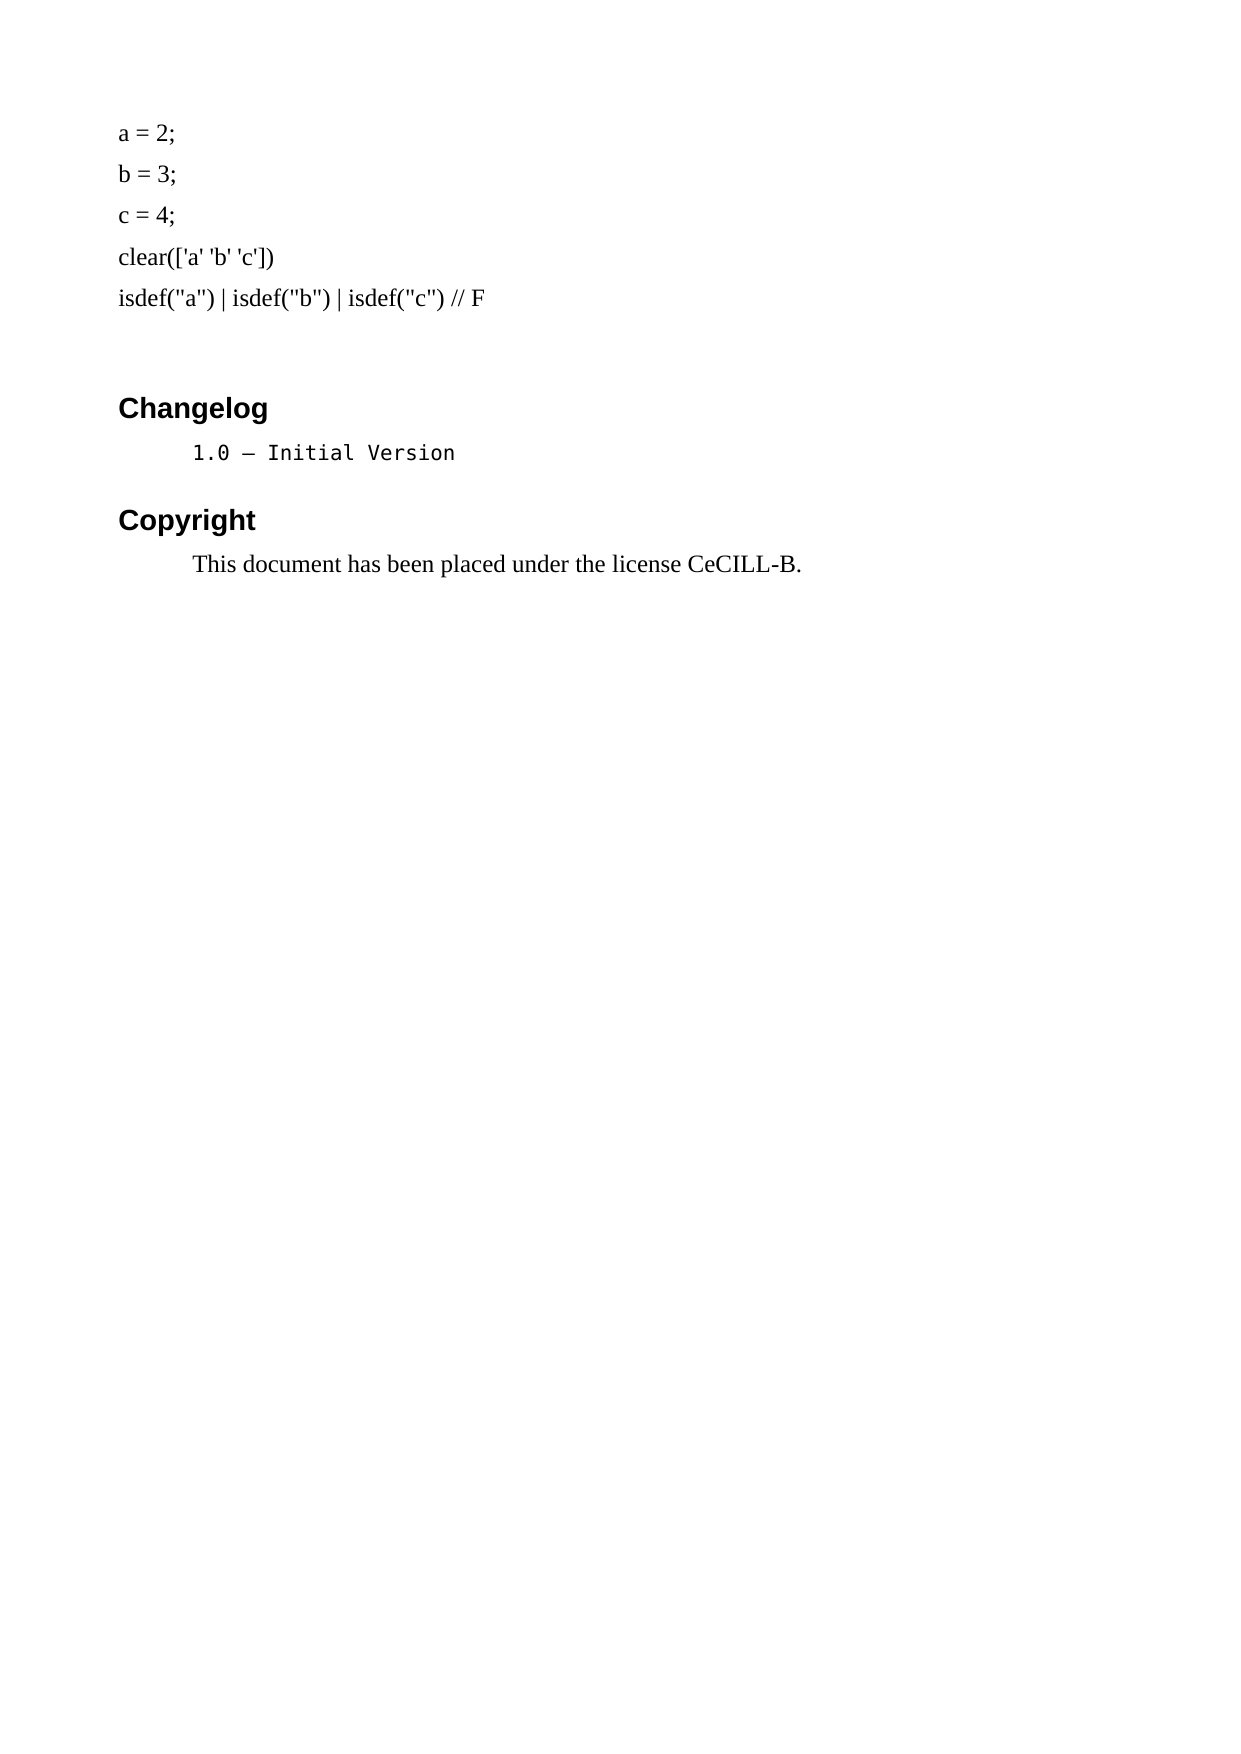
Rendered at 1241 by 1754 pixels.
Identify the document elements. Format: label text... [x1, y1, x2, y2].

text This document has been placed under the license CeCILL-B. [118, 549, 1122, 578]
subtitle Copyright [118, 503, 1122, 536]
text isdef("a") | isdef("b") | isdef("c") // F [118, 283, 1122, 312]
text c = 4; [118, 201, 1122, 229]
text 1.0 – Initial Version [118, 437, 1122, 465]
text b = 3; [118, 159, 1122, 188]
subtitle Changelog [118, 391, 1122, 424]
text clear(['a' 'b' 'c']) [118, 242, 1122, 271]
text a = 2; [118, 118, 1122, 147]
